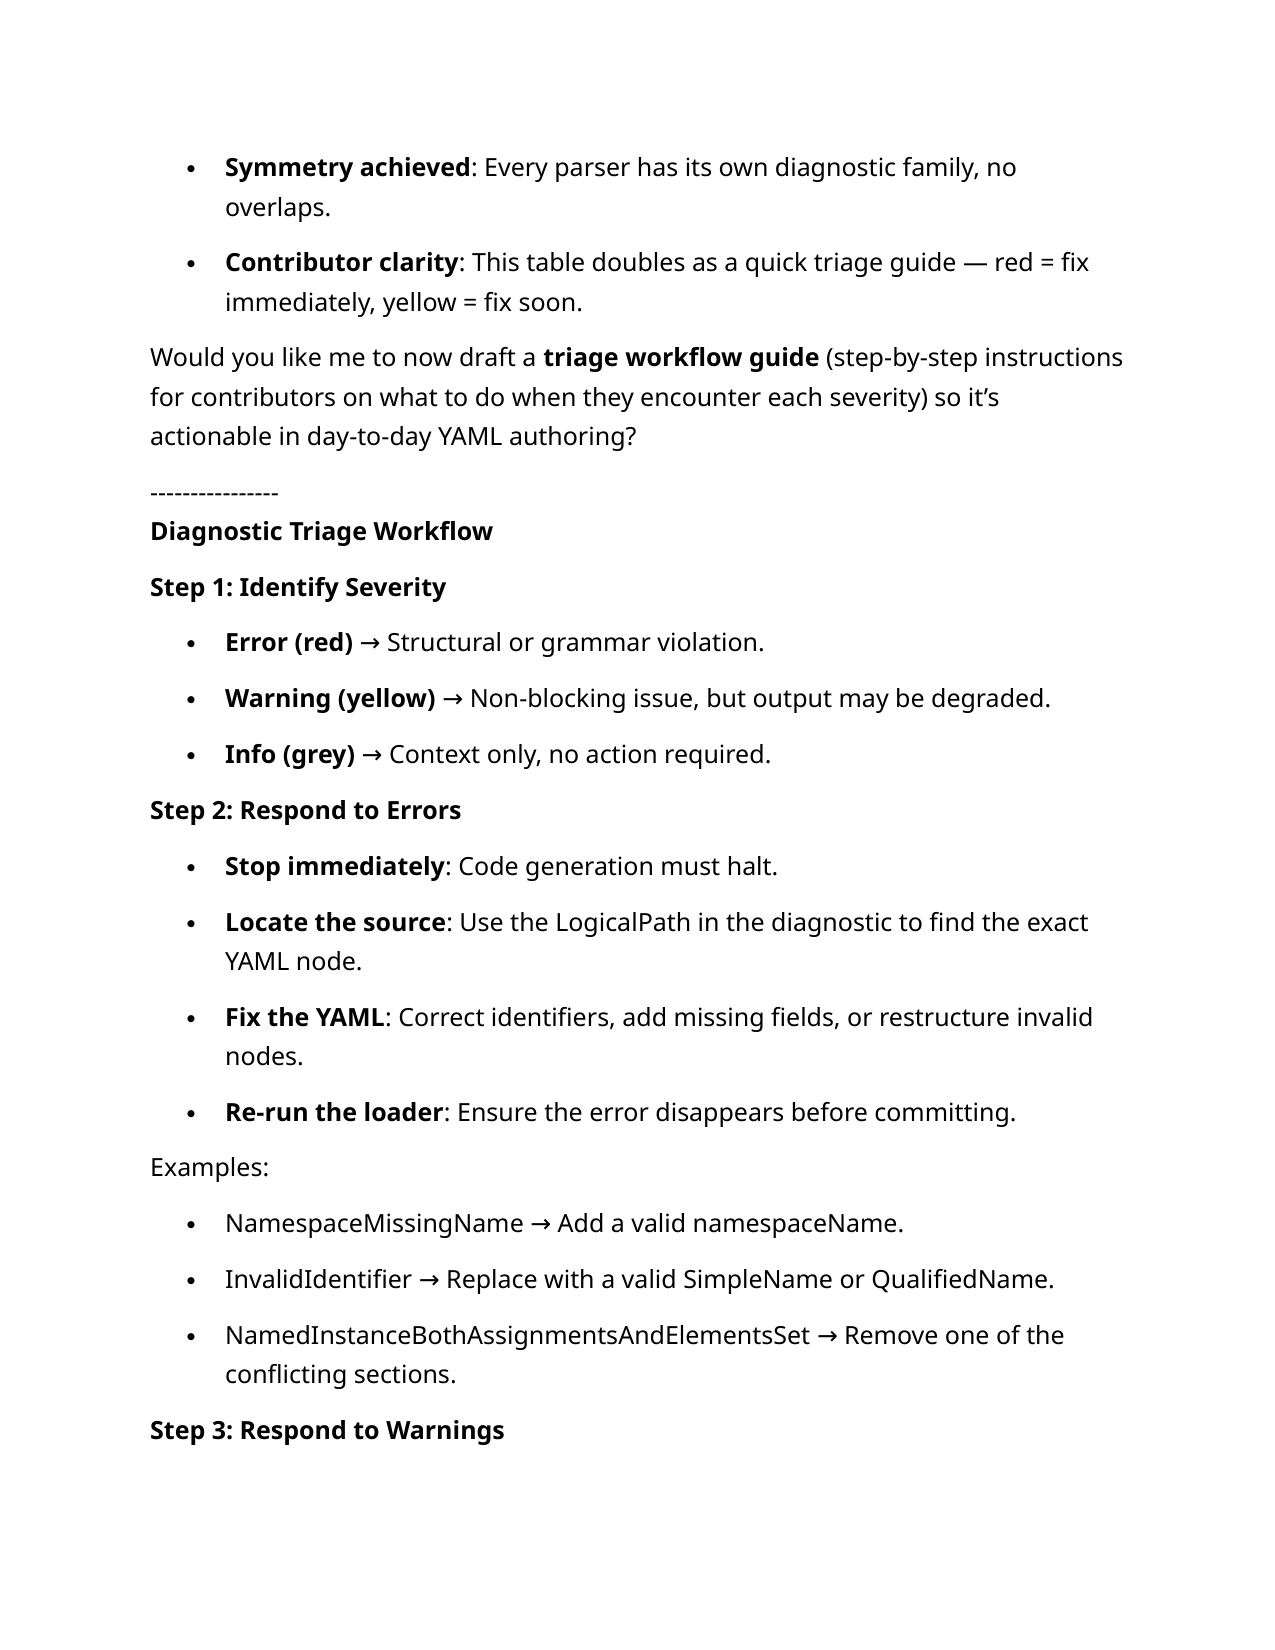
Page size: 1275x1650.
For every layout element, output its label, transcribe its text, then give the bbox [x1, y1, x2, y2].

text Examples: [150, 1150, 1125, 1184]
list NamespaceMissingName → Add a valid namespaceName. [187, 1206, 1125, 1240]
list Contributor clarity: This table doubles as a quick triage guide — red = fix immediately, yellow = fix soon. [187, 245, 1125, 318]
list Warning (yellow) → Non‑blocking issue, but output may be degraded. [187, 681, 1125, 715]
text ---------------- Diagnostic Triage Workflow [150, 474, 1125, 547]
list Re‑run the loader: Ensure the error disappears before committing. [187, 1094, 1125, 1128]
list Locate the source: Use the LogicalPath in the diagnostic to find the exact YAML node. [187, 904, 1125, 977]
list Stop immediately: Code generation must halt. [187, 848, 1125, 882]
list InvalidIdentifier → Replace with a valid SimpleName or QualifiedName. [187, 1262, 1125, 1296]
list NamedInstanceBothAssignmentsAndElementsSet → Remove one of the conflicting sections. [187, 1317, 1125, 1391]
text Step 1: Identify Severity [150, 569, 1125, 603]
list Info (grey) → Context only, no action required. [187, 737, 1125, 771]
text Step 2: Respond to Errors [150, 792, 1125, 827]
list Error (red) → Structural or grammar violation. [187, 625, 1125, 659]
text Step 3: Respond to Warnings [150, 1412, 1125, 1447]
list Symmetry achieved: Every parser has its own diagnostic family, no overlaps. [187, 150, 1125, 223]
text Would you like me to now draft a triage workflow guide (step‑by‑step instructions for contributors on what to do when they encounter each severity) so it’s actionable in day‑to‑day YAML authoring? [150, 340, 1125, 452]
list Fix the YAML: Correct identifiers, add missing fields, or restructure invalid nodes. [187, 999, 1125, 1072]
